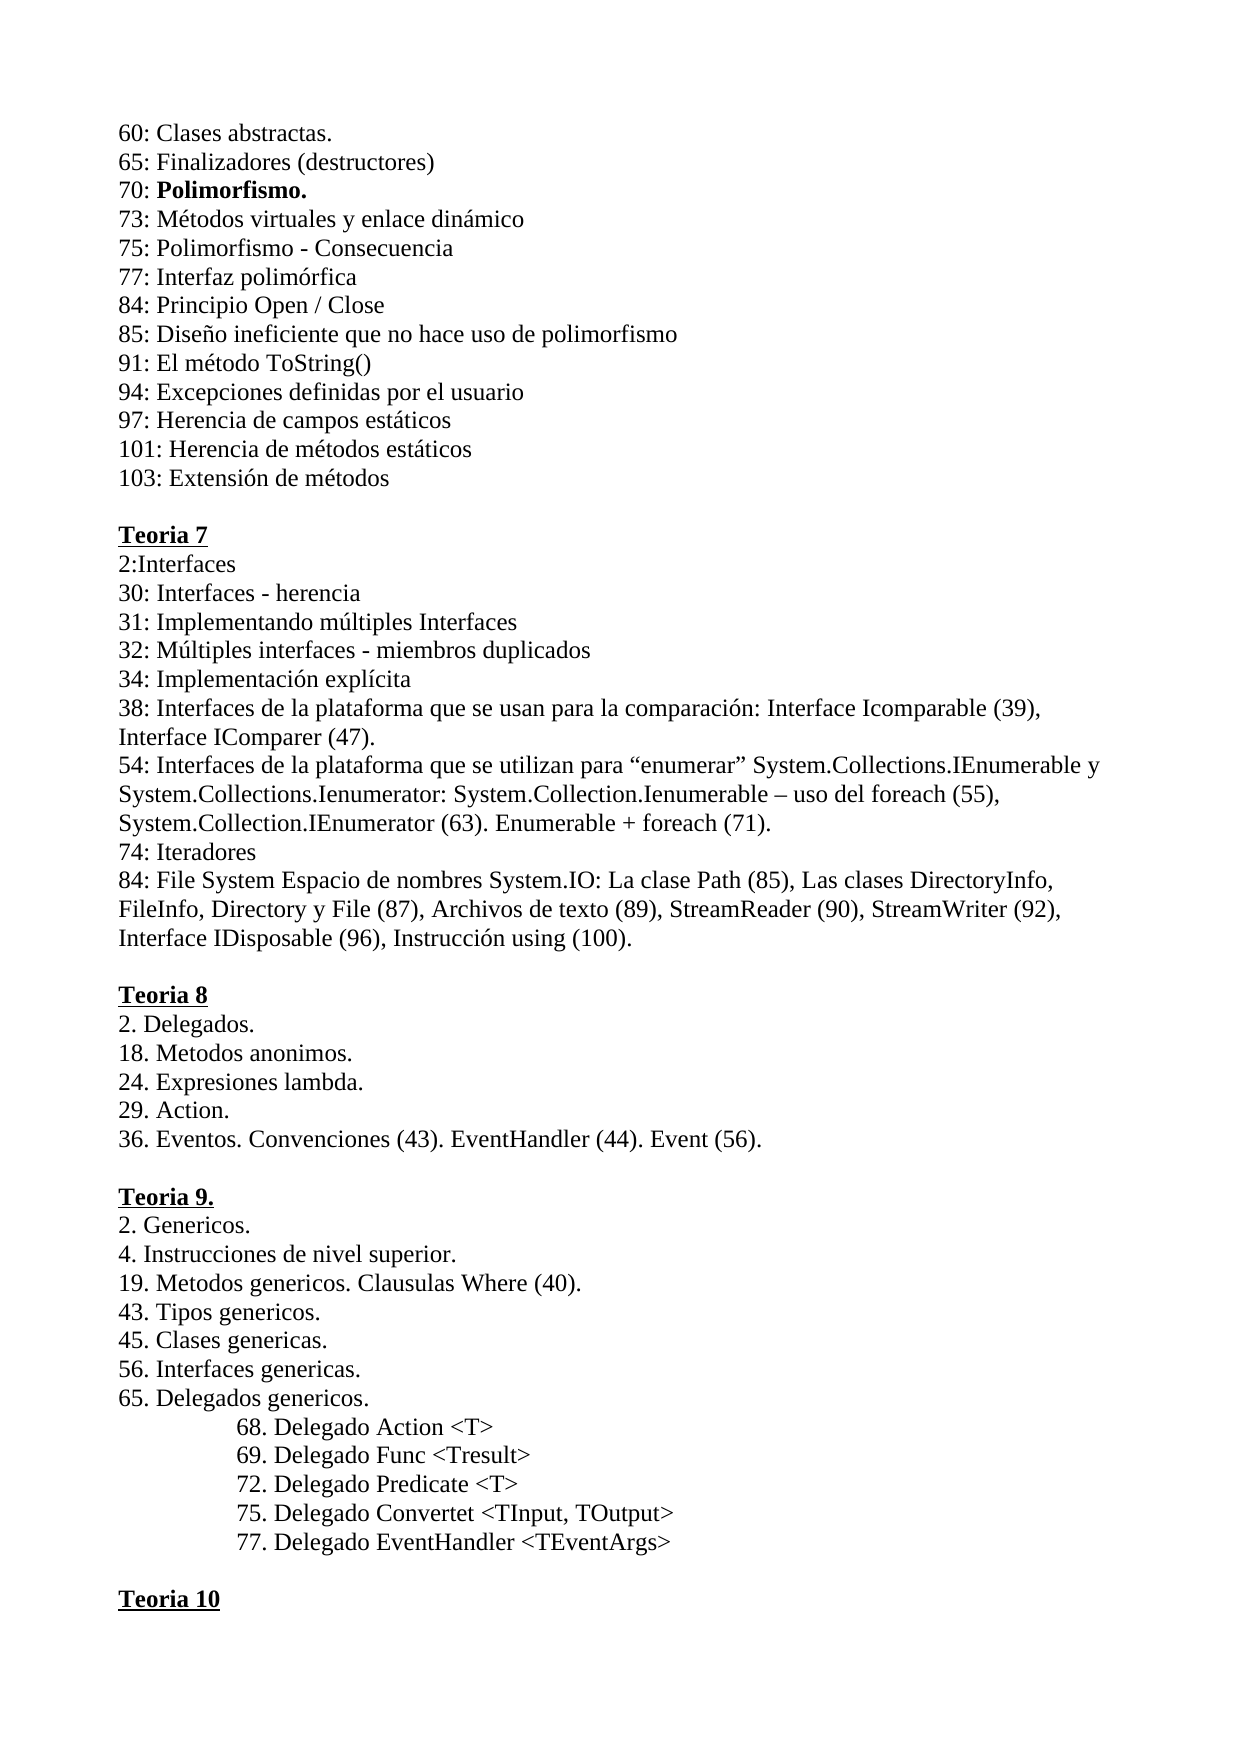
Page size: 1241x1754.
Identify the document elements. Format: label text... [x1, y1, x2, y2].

text 32: Múltiples interfaces - miembros duplicados [118, 636, 1122, 664]
text 2:Interfaces [118, 549, 1122, 578]
text 75. Delegado Convertet <TInput, TOutput> [118, 1498, 1122, 1527]
text 45. Clases genericas. [118, 1326, 1122, 1354]
text 56. Interfaces genericas. [118, 1354, 1122, 1383]
text 65: Finalizadores (destructores) [118, 147, 1122, 176]
text 77: Interfaz polimórfica [118, 262, 1122, 291]
text 34: Implementación explícita [118, 664, 1122, 693]
text 85: Diseño ineficiente que no hace uso de polimorfismo [118, 319, 1122, 348]
text 97: Herencia de campos estáticos [118, 406, 1122, 434]
text Teoria 7 [118, 521, 1122, 549]
text 91: El método ToString() [118, 348, 1122, 377]
text 74: Iteradores [118, 837, 1122, 866]
text 18. Metodos anonimos. [118, 1038, 1122, 1067]
text 19. Metodos genericos. Clausulas Where (40). [118, 1268, 1122, 1297]
text 2. Genericos. [118, 1211, 1122, 1239]
text 77. Delegado EventHandler <TEventArgs> [118, 1527, 1122, 1556]
text 54: Interfaces de la plataforma que se utilizan para “enumerar” System.Collections.IEnumerable y System.Collections.Ienumerator: System.Collection.Ienumerable – uso del foreach (55), System.Collection.IEnumerator (63). Enumerable + foreach (71). [118, 751, 1122, 837]
text 84: Principio Open / Close [118, 291, 1122, 319]
text 65. Delegados genericos. [118, 1383, 1122, 1412]
text 36. Eventos. Convenciones (43). EventHandler (44). Event (56). [118, 1124, 1122, 1153]
text 75: Polimorfismo - Consecuencia [118, 233, 1122, 262]
text 84: File System Espacio de nombres System.IO: La clase Path (85), Las clases DirectoryInfo, FileInfo, Directory y File (87), Archivos de texto (89), StreamReader (90), StreamWriter (92), Interface IDisposable (96), Instrucción using (100). [118, 866, 1122, 952]
text 101: Herencia de métodos estáticos [118, 434, 1122, 463]
text 38: Interfaces de la plataforma que se usan para la comparación: Interface Icomparable (39), Interface IComparer (47). [118, 693, 1122, 751]
text 31: Implementando múltiples Interfaces [118, 607, 1122, 636]
text 43. Tipos genericos. [118, 1297, 1122, 1326]
text 69. Delegado Func <Tresult> [118, 1441, 1122, 1469]
text 2. Delegados. [118, 1009, 1122, 1038]
text Teoria 8 [118, 981, 1122, 1009]
text 103: Extensión de métodos [118, 463, 1122, 492]
text 4. Instrucciones de nivel superior. [118, 1239, 1122, 1268]
text 94: Excepciones definidas por el usuario [118, 377, 1122, 406]
text Teoria 9. [118, 1182, 1122, 1211]
text 60: Clases abstractas. [118, 118, 1122, 147]
text 72. Delegado Predicate <T> [118, 1469, 1122, 1498]
text 70: Polimorfismo. [118, 176, 1122, 204]
text 30: Interfaces - herencia [118, 578, 1122, 607]
text Teoria 10 [118, 1584, 1122, 1613]
text 29. Action. [118, 1096, 1122, 1124]
text 73: Métodos virtuales y enlace dinámico [118, 204, 1122, 233]
text 24. Expresiones lambda. [118, 1067, 1122, 1096]
text 68. Delegado Action <T> [118, 1412, 1122, 1441]
